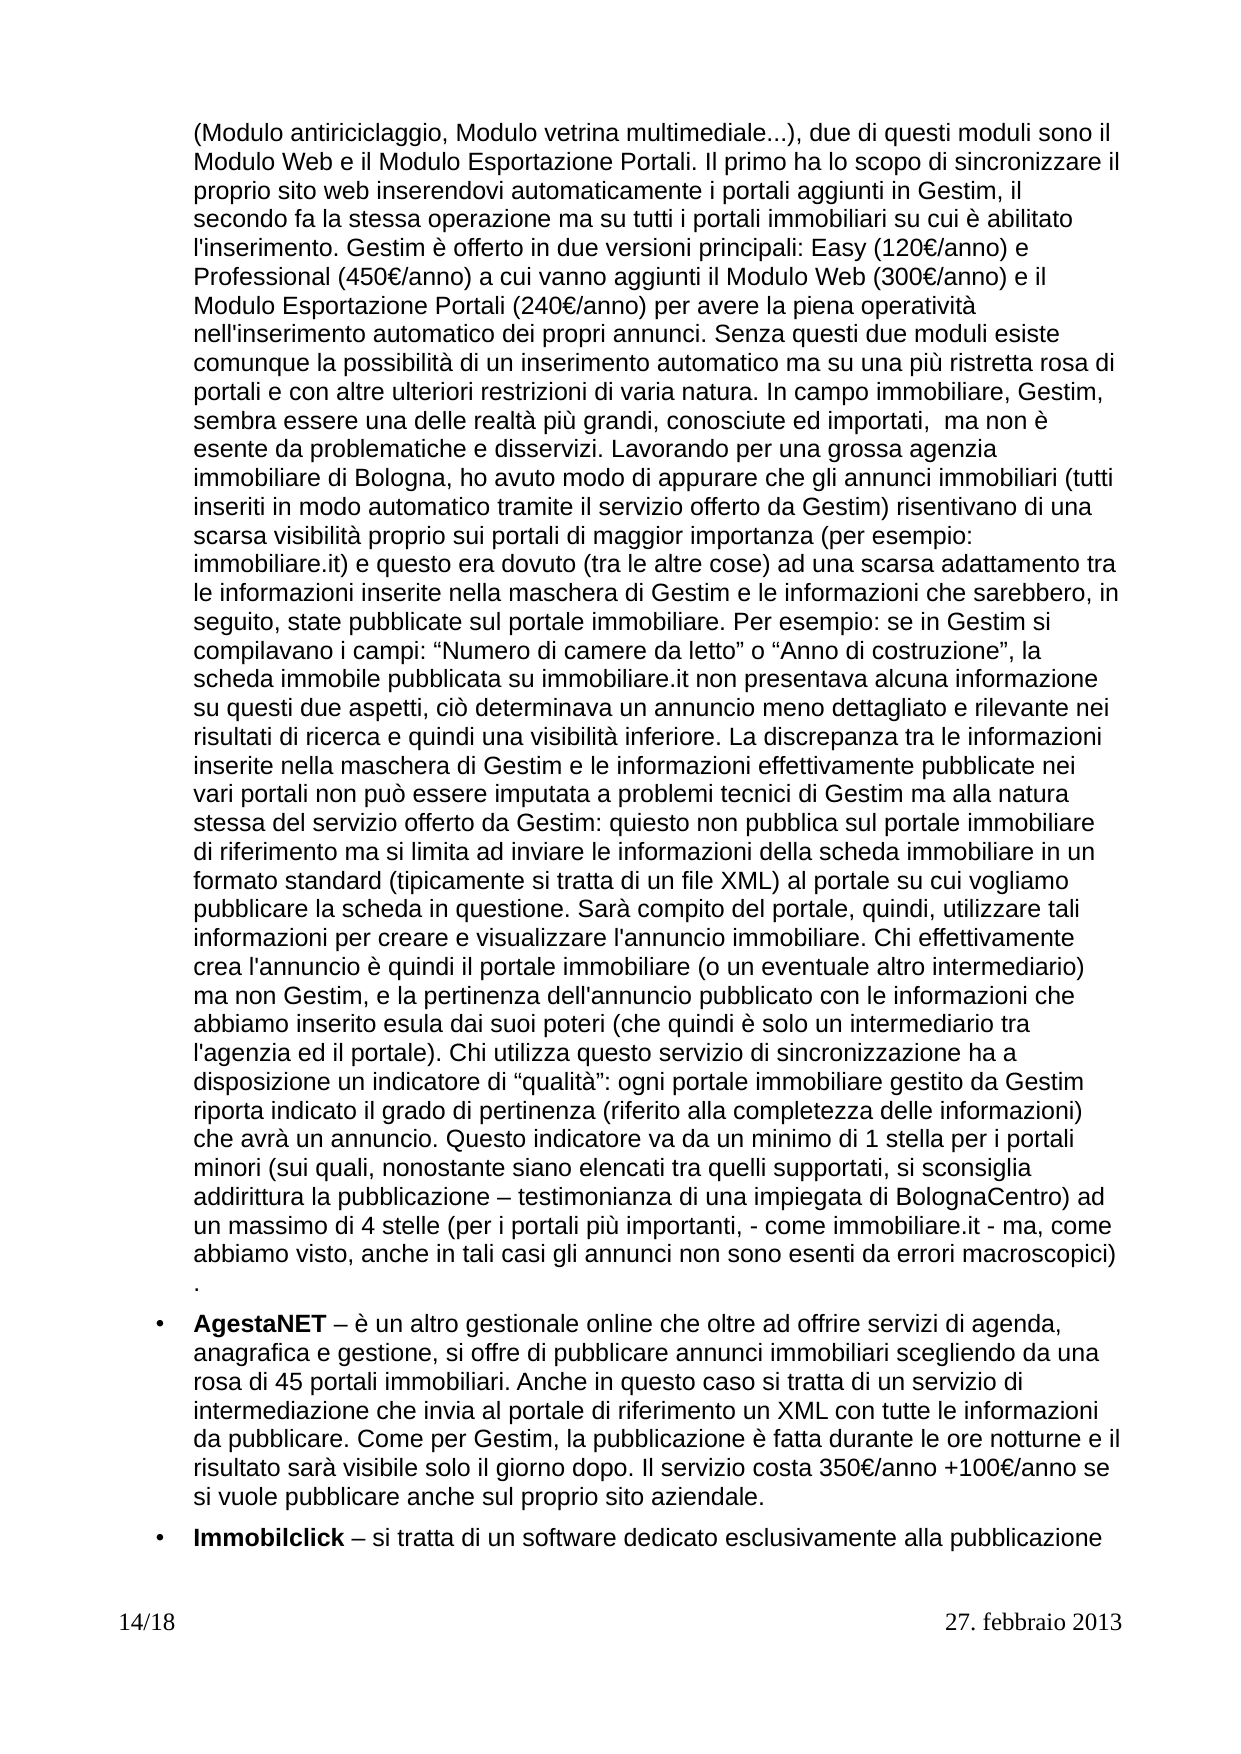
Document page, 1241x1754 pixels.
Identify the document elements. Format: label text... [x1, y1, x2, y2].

list Immobilclick – si tratta di un software dedicato esclusivamente alla pubblicazione [156, 1523, 1122, 1552]
list AgestaNET – è un altro gestionale online che oltre ad offrire servizi di agenda, anagrafica e gestione, si offre di pubblicare annunci immobiliari scegliendo da una rosa di 45 portali immobiliari. Anche in questo caso si tratta di un servizio di intermediazione che invia al portale di riferimento un XML con tutte le informazioni da pubblicare. Come per Gestim, la pubblicazione è fatta durante le ore notturne e il risultato sarà visibile solo il giorno dopo. Il servizio costa 350€/anno +100€/anno se si vuole pubblicare anche sul proprio sito aziendale. [156, 1309, 1122, 1511]
list (Modulo antiriciclaggio, Modulo vetrina multimediale...), due di questi moduli sono il Modulo Web e il Modulo Esportazione Portali. Il primo ha lo scopo di sincronizzare il proprio sito web inserendovi automaticamente i portali aggiunti in Gestim, il secondo fa la stessa operazione ma su tutti i portali immobiliari su cui è abilitato l'inserimento. Gestim è offerto in due versioni principali: Easy (120€/anno) e Professional (450€/anno) a cui vanno aggiunti il Modulo Web (300€/anno) e il Modulo Esportazione Portali (240€/anno) per avere la piena operatività nell'inserimento automatico dei propri annunci. Senza questi due moduli esiste comunque la possibilità di un inserimento automatico ma su una più ristretta rosa di portali e con altre ulteriori restrizioni di varia natura. In campo immobiliare, Gestim, sembra essere una delle realtà più grandi, conosciute ed importati, ma non è esente da problematiche e disservizi. Lavorando per una grossa agenzia immobiliare di Bologna, ho avuto modo di appurare che gli annunci immobiliari (tutti inseriti in modo automatico tramite il servizio offerto da Gestim) risentivano di una scarsa visibilità proprio sui portali di maggior importanza (per esempio: immobiliare.it) e questo era dovuto (tra le altre cose) ad una scarsa adattamento tra le informazioni inserite nella maschera di Gestim e le informazioni che sarebbero, in seguito, state pubblicate sul portale immobiliare. Per esempio: se in Gestim si compilavano i campi: “Numero di camere da letto” o “Anno di costruzione”, la scheda immobile pubblicata su immobiliare.it non presentava alcuna informazione su questi due aspetti, ciò determinava un annuncio meno dettagliato e rilevante nei risultati di ricerca e quindi una visibilità inferiore. La discrepanza tra le informazioni inserite nella maschera di Gestim e le informazioni effettivamente pubblicate nei vari portali non può essere imputata a problemi tecnici di Gestim ma alla natura stessa del servizio offerto da Gestim: quiesto non pubblica sul portale immobiliare di riferimento ma si limita ad inviare le informazioni della scheda immobiliare in un formato standard (tipicamente si tratta di un file XML) al portale su cui vogliamo pubblicare la scheda in questione. Sarà compito del portale, quindi, utilizzare tali informazioni per creare e visualizzare l'annuncio immobiliare. Chi effettivamente crea l'annuncio è quindi il portale immobiliare (o un eventuale altro intermediario) ma non Gestim, e la pertinenza dell'annuncio pubblicato con le informazioni che abbiamo inserito esula dai suoi poteri (che quindi è solo un intermediario tra l'agenzia ed il portale). Chi utilizza questo servizio di sincronizzazione ha a disposizione un indicatore di “qualità”: ogni portale immobiliare gestito da Gestim riporta indicato il grado di pertinenza (riferito alla completezza delle informazioni) che avrà un annuncio. Questo indicatore va da un minimo di 1 stella per i portali minori (sui quali, nonostante siano elencati tra quelli supportati, si sconsiglia addirittura la pubblicazione – testimonianza di una impiegata di BolognaCentro) ad un massimo di 4 stelle (per i portali più importanti, - come immobiliare.it - ma, come abbiamo visto, anche in tali casi gli annunci non sono esenti da errori macroscopici) . [156, 118, 1122, 1297]
